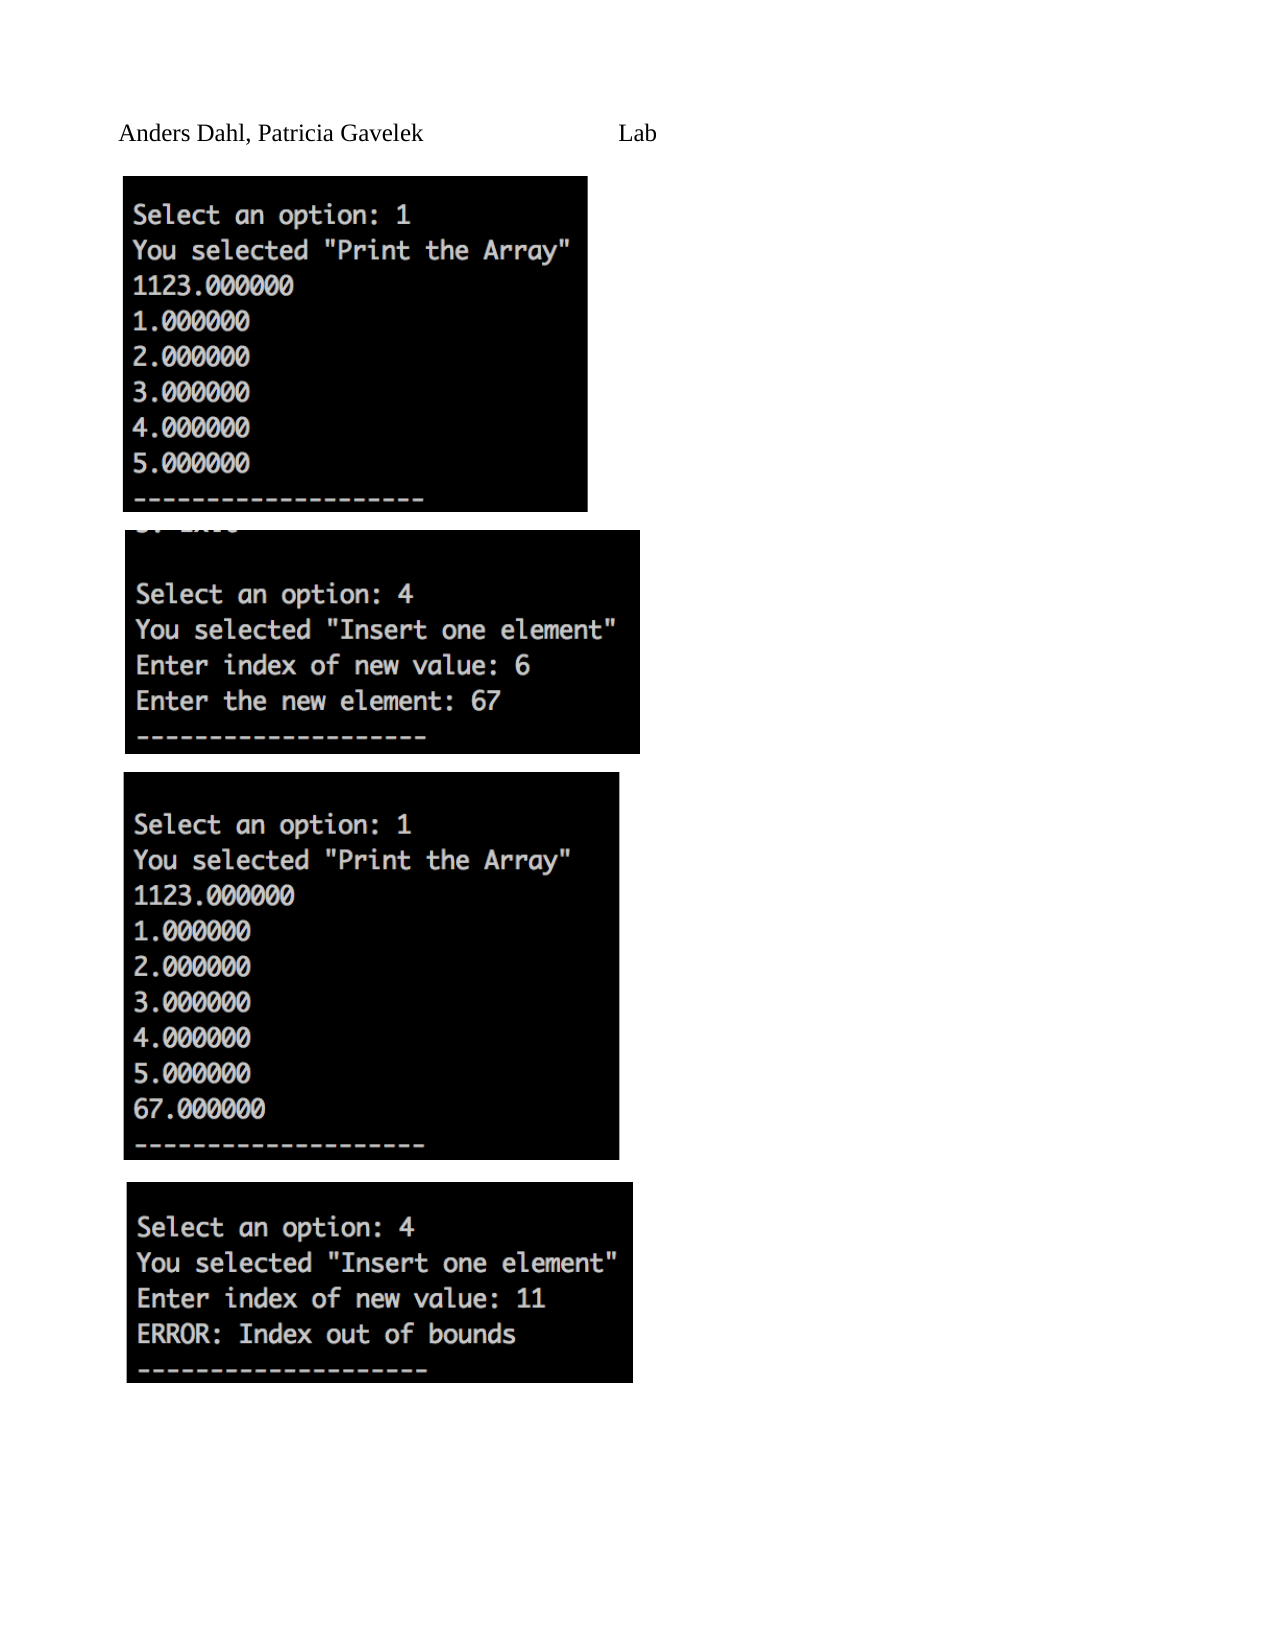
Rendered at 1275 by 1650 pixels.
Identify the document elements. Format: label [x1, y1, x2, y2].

picture [123, 772, 620, 1160]
picture [122, 176, 588, 512]
picture [125, 530, 640, 754]
picture [126, 1182, 633, 1383]
